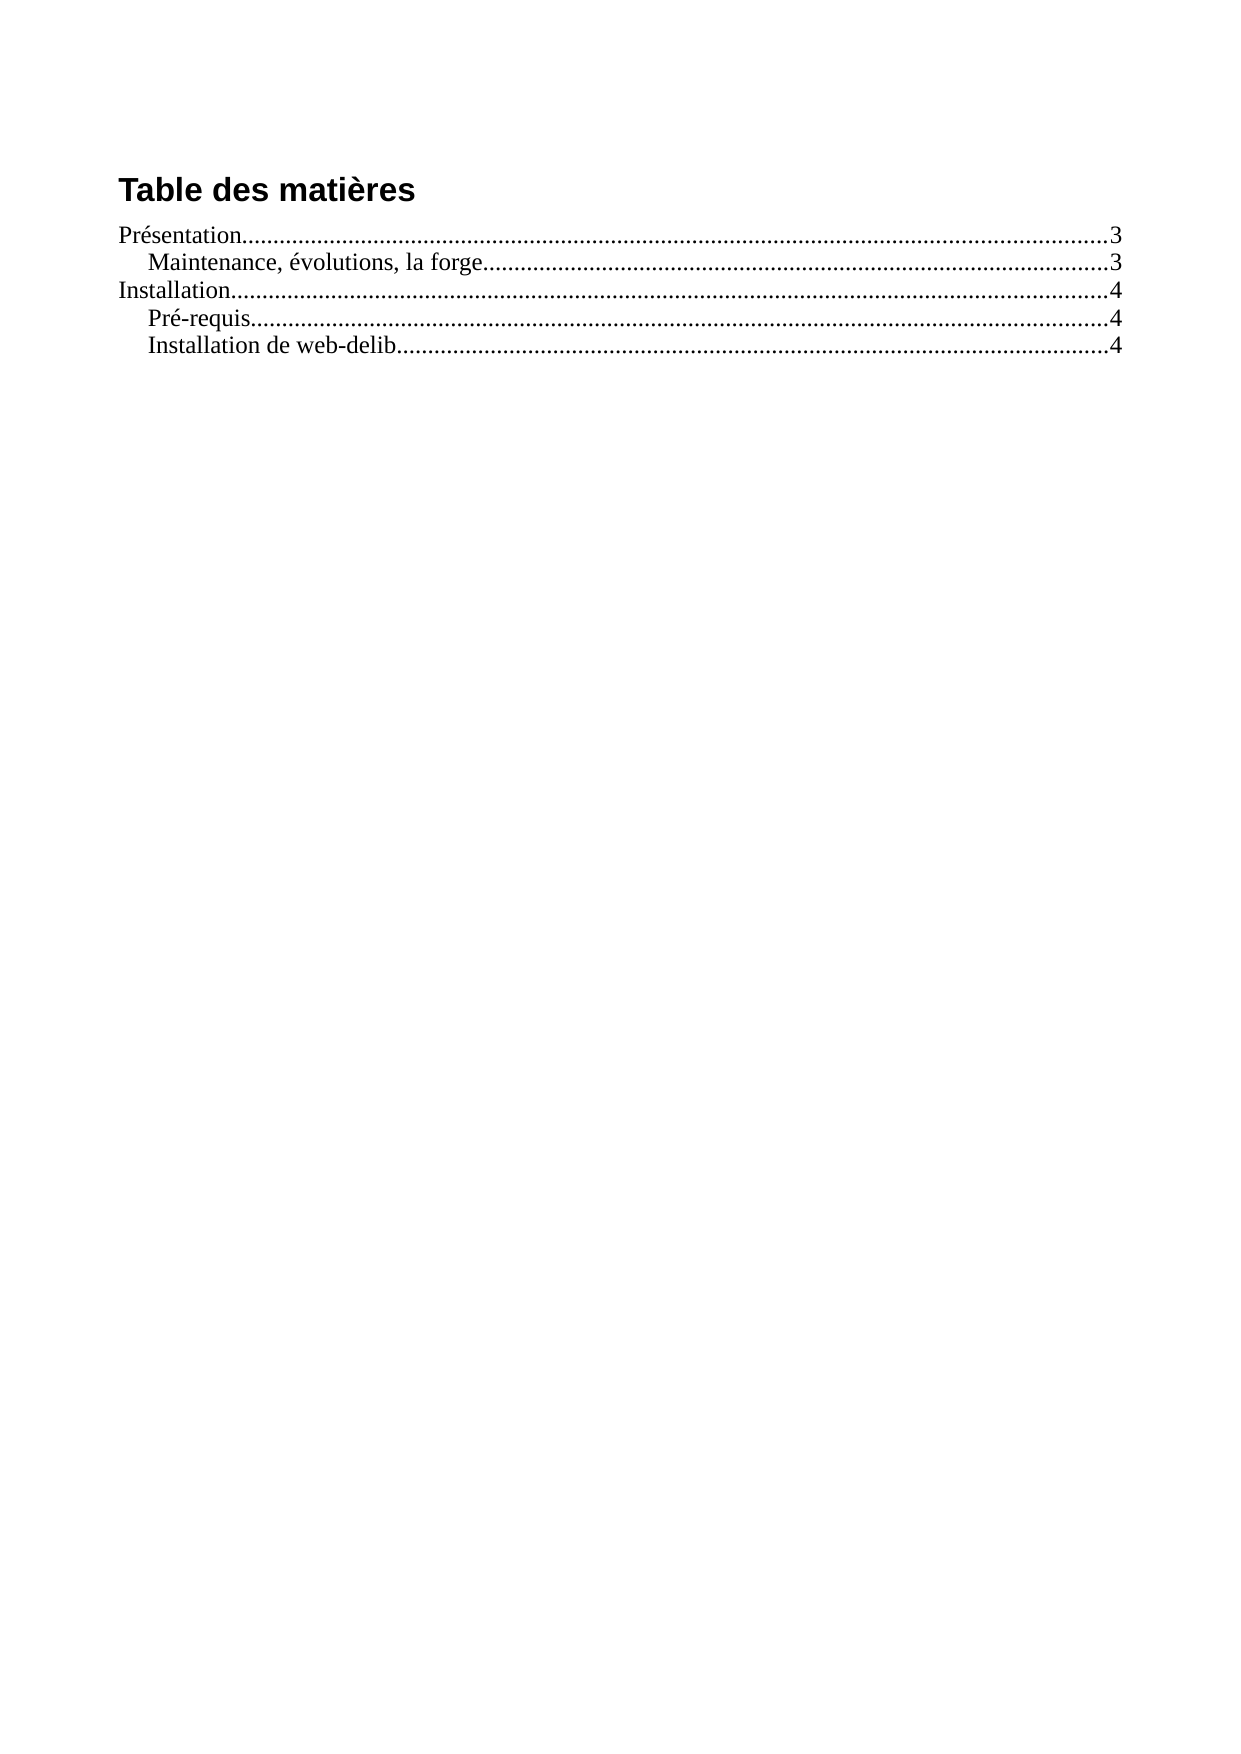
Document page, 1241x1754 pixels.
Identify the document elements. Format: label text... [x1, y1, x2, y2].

subtitle Table des matières [118, 171, 1122, 208]
text Présentation 3 [118, 221, 1122, 248]
text Installation 4 [118, 276, 1122, 304]
text Pré-requis 4 [148, 304, 1122, 332]
text Maintenance, évolutions, la forge 3 [148, 248, 1122, 276]
text Installation de web-delib 4 [148, 332, 1122, 359]
